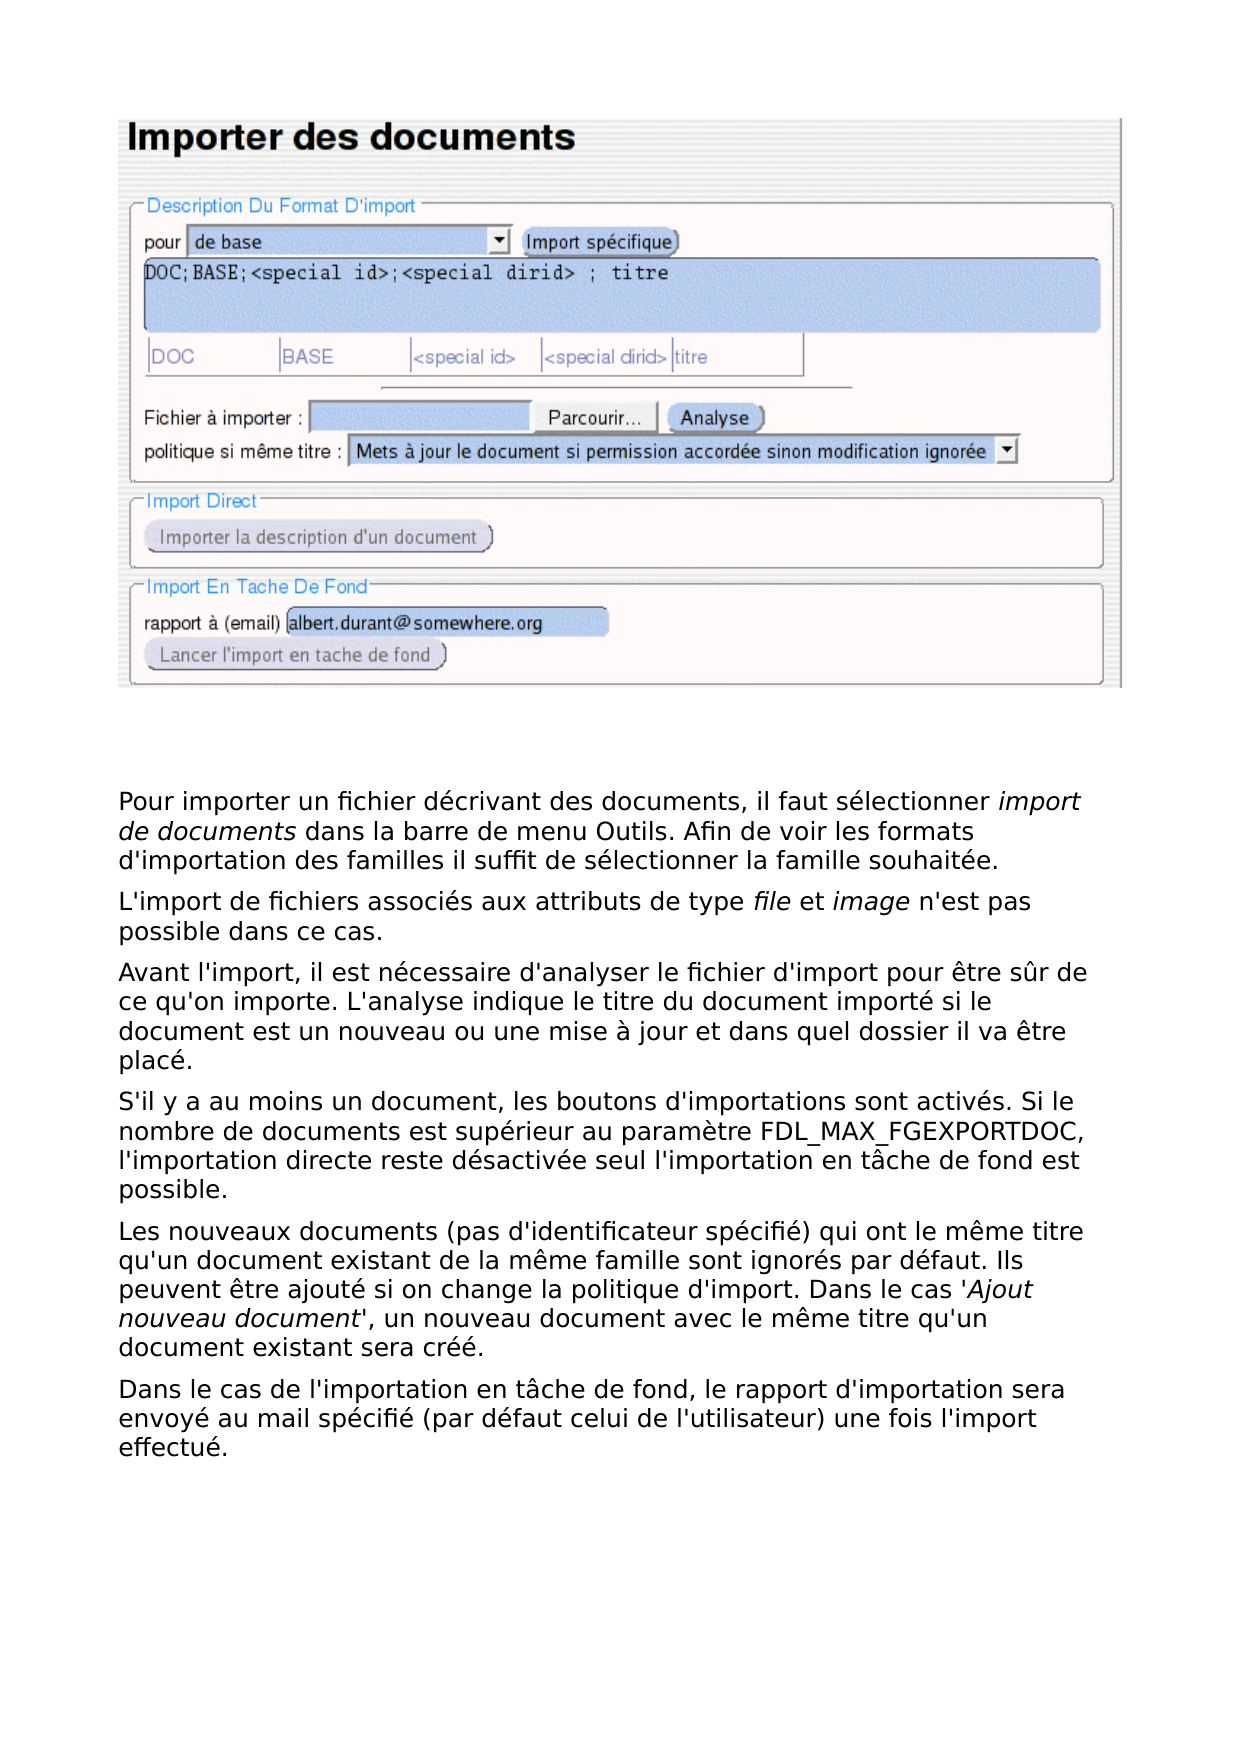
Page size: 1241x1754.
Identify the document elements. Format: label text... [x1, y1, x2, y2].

text L'import de fichiers associés aux attributs de type file et image n'est pas possible dans ce cas. [118, 888, 1122, 946]
text S'il y a au moins un document, les boutons d'importations sont activés. Si le nombre de documents est supérieur au paramètre FDL_MAX_FGEXPORTDOC, l'importation directe reste désactivée seul l'importation en tâche de fond est possible. [118, 1088, 1122, 1204]
text Avant l'import, il est nécessaire d'analyser le fichier d'import pour être sûr de ce qu'on importe. L'analyse indique le titre du document importé si le document est un nouveau ou une mise à jour et dans quel dossier il va être placé. [118, 958, 1122, 1075]
picture [118, 118, 1123, 688]
text Pour importer un fichier décrivant des documents, il faut sélectionner import de documents dans la barre de menu Outils. Afin de voir les formats d'importation des familles il suffit de sélectionner la famille souhaitée. [118, 788, 1122, 875]
text Dans le cas de l'importation en tâche de fond, le rapport d'importation sera envoyé au mail spécifié (par défaut celui de l'utilisateur) une fois l'import effectué. [118, 1375, 1122, 1463]
text Les nouveaux documents (pas d'identificateur spécifié) qui ont le même titre qu'un document existant de la même famille sont ignorés par défaut. Ils peuvent être ajouté si on change la politique d'import. Dans le cas 'Ajout nouveau document', un nouveau document avec le même titre qu'un document existant sera créé. [118, 1217, 1122, 1363]
